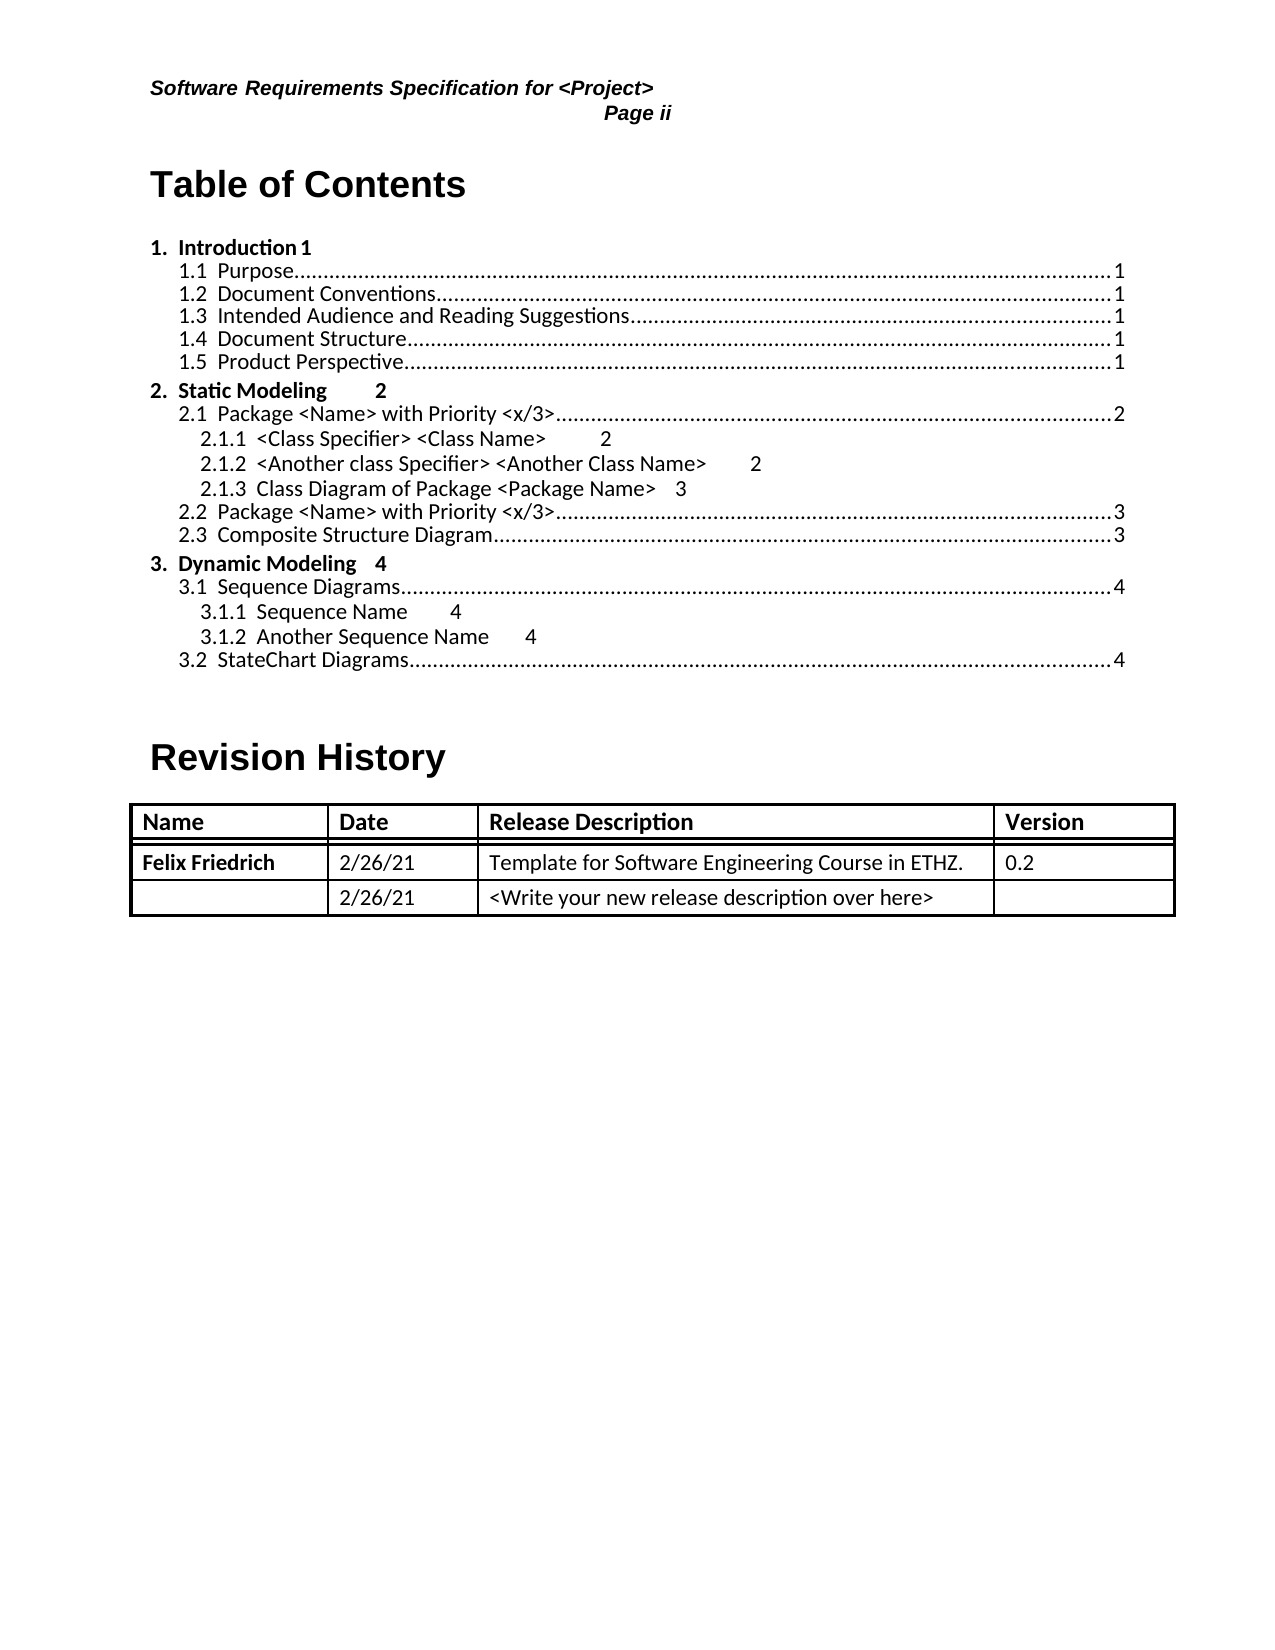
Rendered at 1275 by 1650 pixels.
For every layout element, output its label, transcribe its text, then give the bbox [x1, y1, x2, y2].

table_cell <Write your new release description over here> [479, 881, 993, 914]
table_cell 2/26/21 [329, 881, 477, 914]
text 3.2 StateChart Diagrams 4 [178, 649, 1125, 672]
text 1.3 Intended Audience and Reading Suggestions 1 [178, 306, 1125, 328]
text 1.5 Product Perspective 1 [178, 351, 1125, 374]
table_header Name [133, 806, 327, 837]
text 2.3 Composite Structure Diagram 3 [178, 524, 1125, 547]
text 2.1.1 <Class Specifier> <Class Name> 2 [200, 426, 1125, 451]
table_header Version [995, 806, 1173, 837]
table_header Date [329, 806, 477, 837]
text 1.1 Purpose 1 [178, 260, 1125, 283]
text 3.1 Sequence Diagrams 4 [178, 576, 1125, 599]
table_cell 0.2 [995, 846, 1173, 879]
text 3. Dynamic Modeling 4 [150, 553, 1125, 576]
text 3.1.2 Another Sequence Name 4 [200, 624, 1125, 649]
text 1.4 Document Structure 1 [178, 328, 1125, 351]
text 2.1.3 Class Diagram of Package <Package Name> 3 [200, 476, 1125, 501]
text 2.2 Package <Name> with Priority <x/3> 3 [178, 501, 1125, 524]
text 2. Static Modeling 2 [150, 381, 1125, 403]
table_cell [995, 881, 1173, 914]
text Table of Contents [150, 162, 1125, 206]
table_cell Felix Friedrich [133, 846, 327, 879]
text 2.1.2 <Another class Specifier> <Another Class Name> 2 [200, 451, 1125, 476]
text 1. Introduction 1 [150, 237, 1125, 260]
table_cell 2/26/21 [329, 846, 477, 879]
text Revision History [150, 735, 1125, 778]
text 2.1 Package <Name> with Priority <x/3> 2 [178, 403, 1125, 426]
table_cell Template for Software Engineering Course in ETHZ. [479, 846, 993, 879]
table_header Release Description [479, 806, 993, 837]
table_cell [133, 881, 327, 914]
text 1.2 Document Conventions 1 [178, 283, 1125, 306]
text 3.1.1 Sequence Name 4 [200, 599, 1125, 624]
